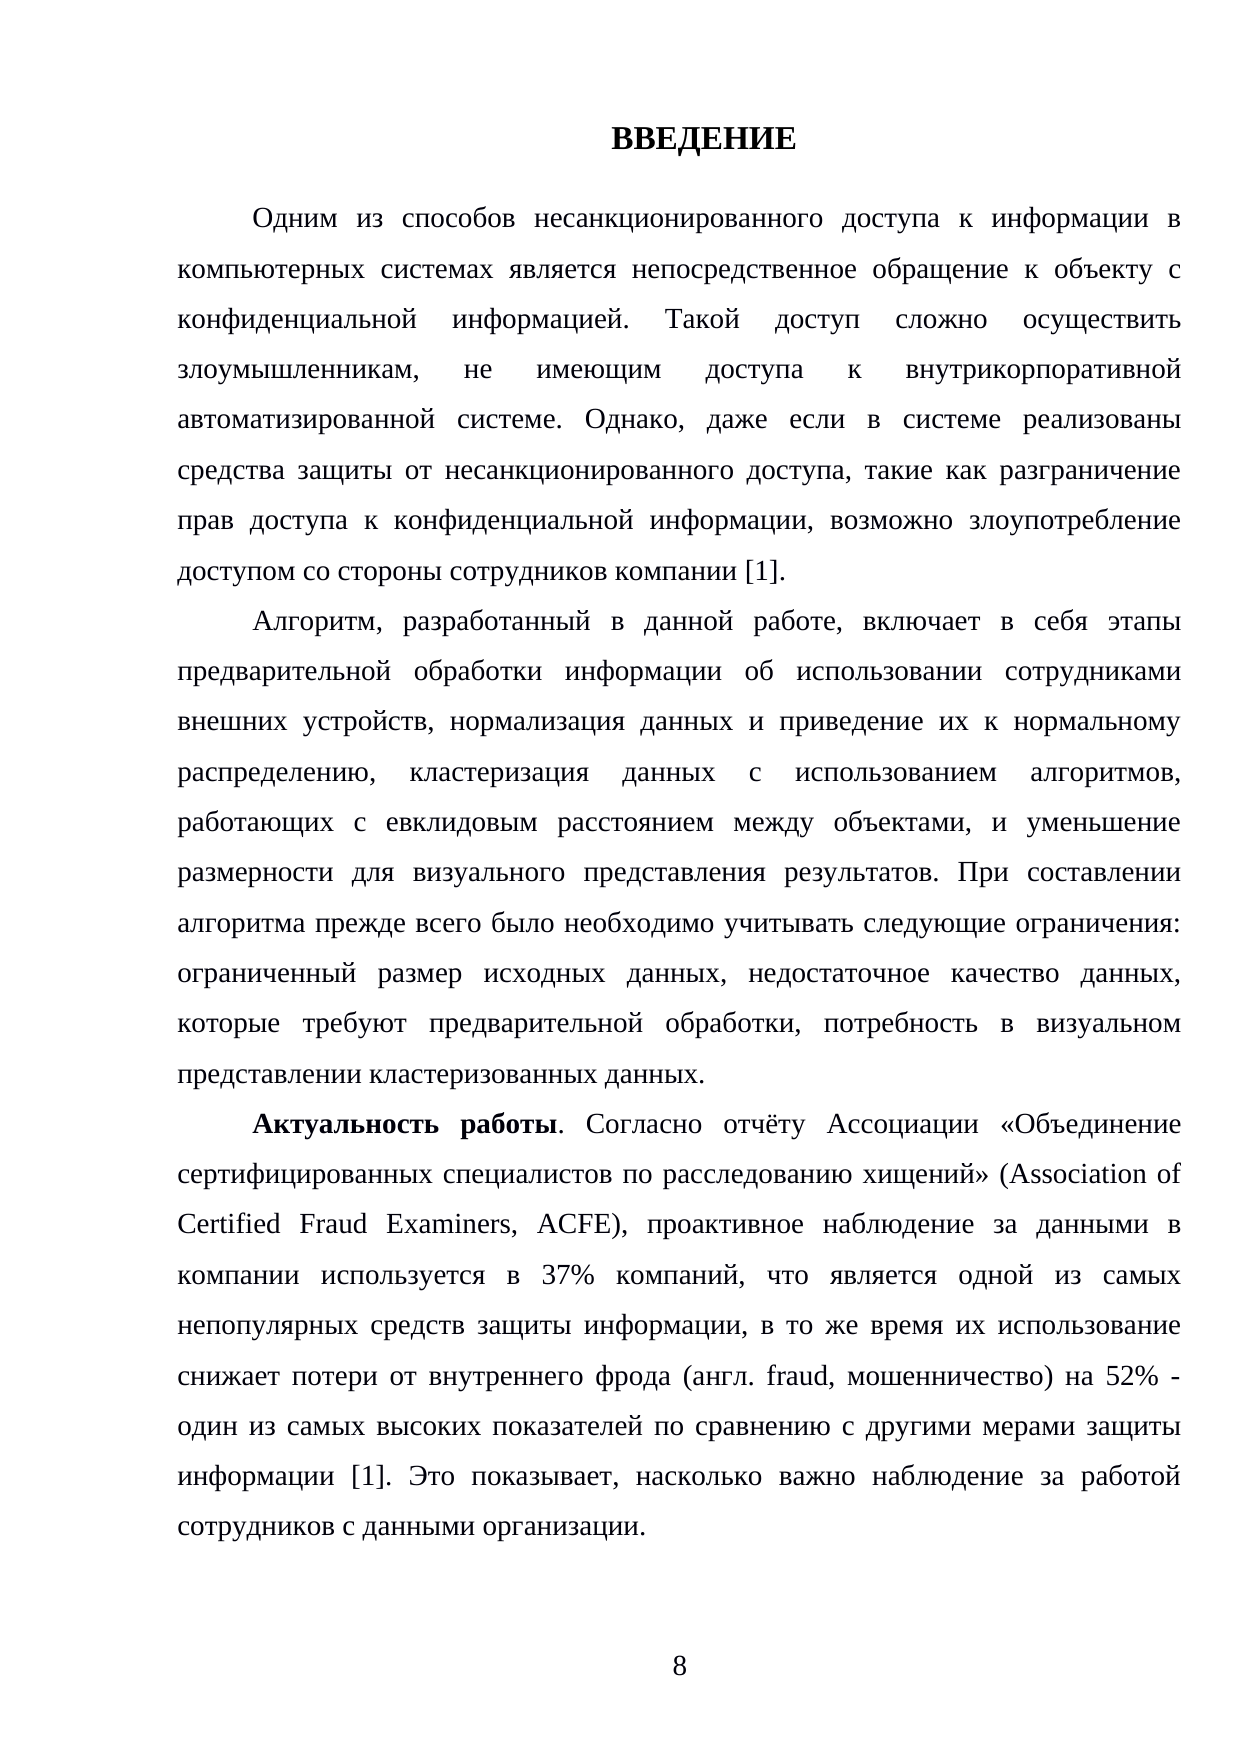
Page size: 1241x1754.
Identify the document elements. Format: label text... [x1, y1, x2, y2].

subtitle Введение [177, 118, 1182, 157]
text Алгоритм, разработанный в данной работе, включает в себя этапы предварительной обработки информации об использовании сотрудниками внешних устройств, нормализация данных и приведение их к нормальному распределению, кластеризация данных с использованием алгоритмов, работающих с евклидовым расстоянием между объектами, и уменьшение размерности для визуального представления результатов. При составлении алгоритма прежде всего было необходимо учитывать следующие ограничения: ограниченный размер исходных данных, недостаточное качество данных, которые требуют предварительной обработки, потребность в визуальном представлении кластеризованных данных. [177, 603, 1182, 1089]
text Одним из способов несанкционированного доступа к информации в компьютерных системах является непосредственное обращение к объекту с конфиденциальной информацией. Такой доступ сложно осуществить злоумышленникам, не имеющим доступа к внутрикорпоративной автоматизированной системе. Однако, даже если в системе реализованы средства защиты от несанкционированного доступа, такие как разграничение прав доступа к конфиденциальной информации, возможно злоупотребление доступом со стороны сотрудников компании [1]. [177, 200, 1182, 586]
text Актуальность работы. Согласно отчёту Ассоциации «Объединение сертифицированных специалистов по расследованию хищений» (Association of Certified Fraud Examiners, ACFE), проактивное наблюдение за данными в компании используется в 37% компаний, что является одной из самых непопулярных средств защиты информации, в то же время их использование снижает потери от внутреннего фрода (англ. fraud, мошенничество) на 52% - один из самых высоких показателей по сравнению с другими мерами защиты информации [1]. Это показывает, насколько важно наблюдение за работой сотрудников с данными организации. [177, 1106, 1182, 1542]
